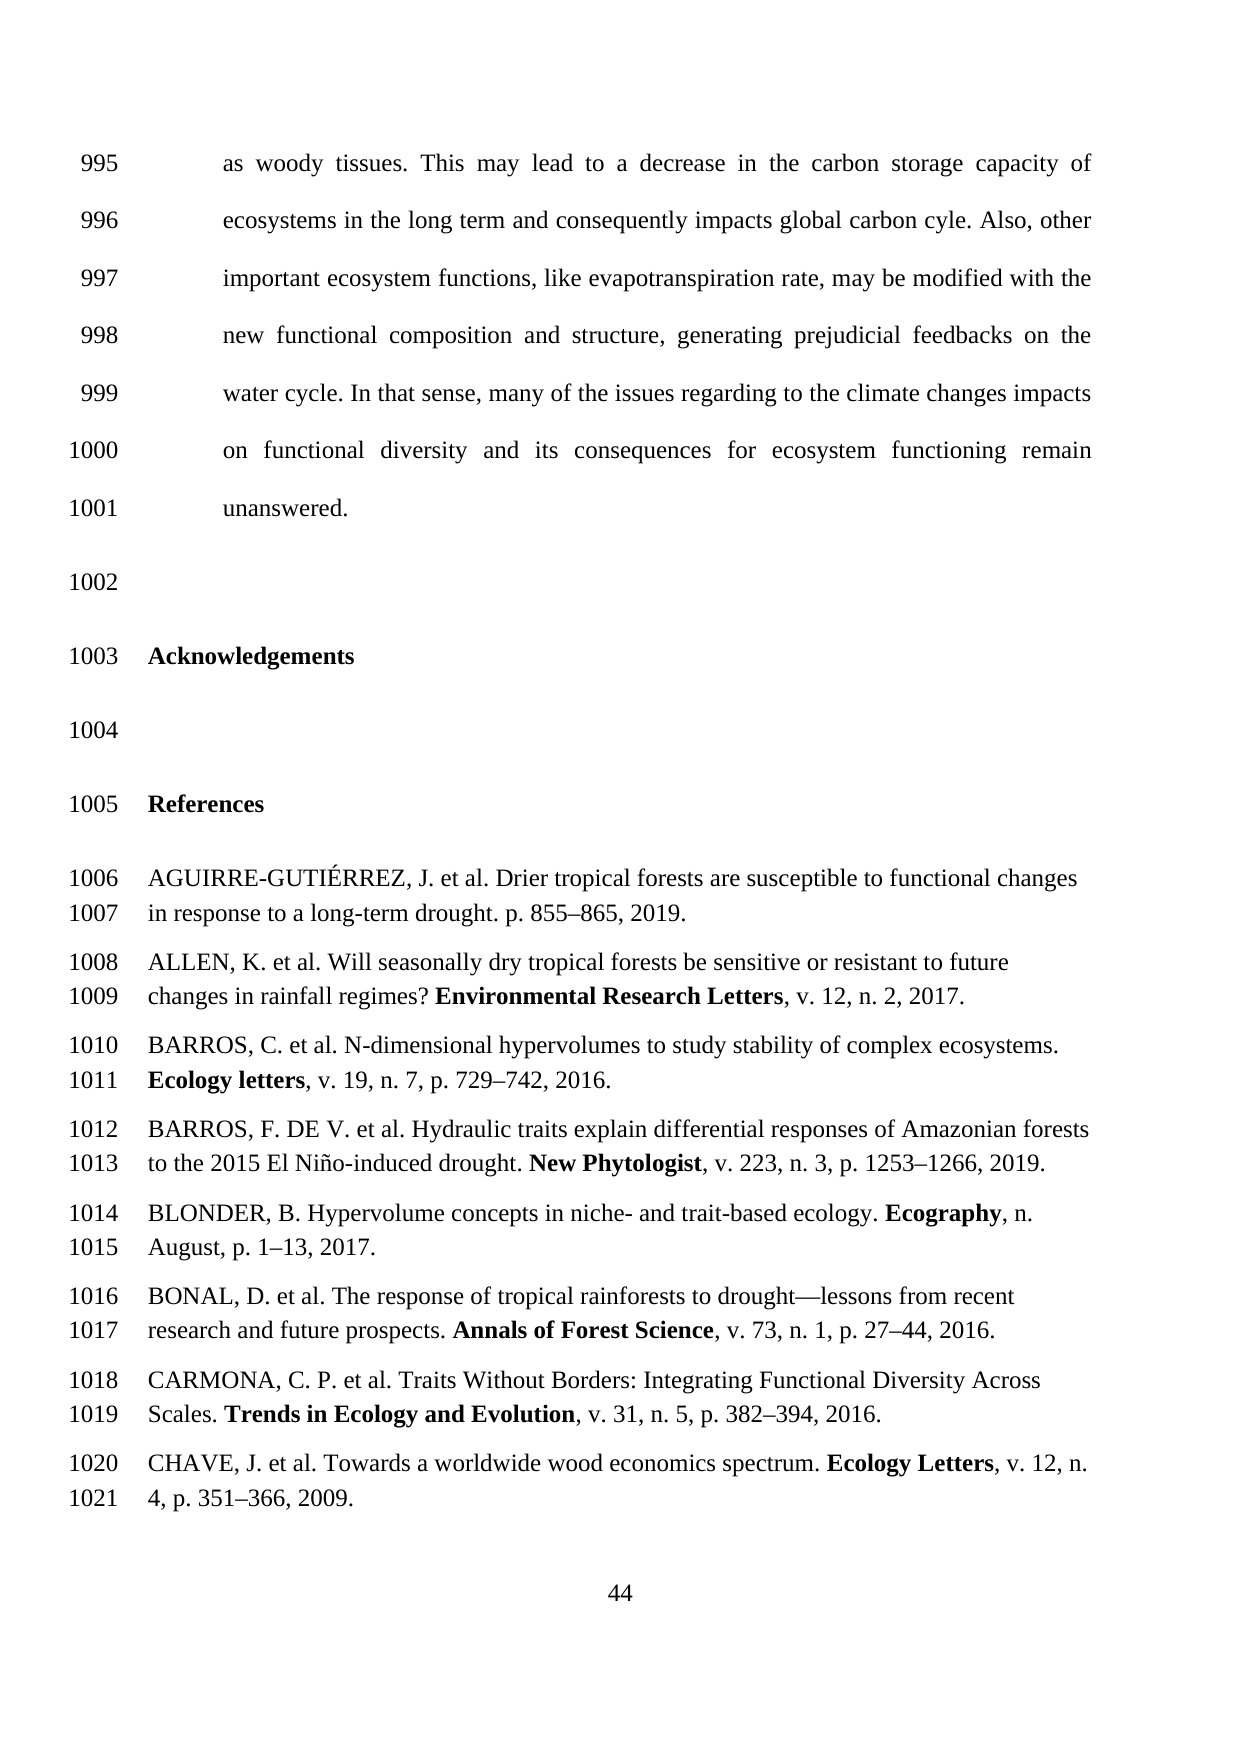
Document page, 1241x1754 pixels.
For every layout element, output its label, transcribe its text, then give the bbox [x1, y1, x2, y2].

text CHAVE, J. et al. Towards a worldwide wood economics spectrum. Ecology Letters, v. 12, n. 4, p. 351–366, 2009. [148, 1448, 1093, 1511]
text References [148, 789, 1093, 818]
text BONAL, D. et al. The response of tropical rainforests to drought—lessons from recent research and future prospects. Annals of Forest Science, v. 73, n. 1, p. 27–44, 2016. [148, 1281, 1093, 1344]
text Acknowledgements [148, 641, 1093, 670]
text AGUIRRE-GUTIÉRREZ, J. et al. Drier tropical forests are susceptible to functional changes in response to a long-term drought. p. 855–865, 2019. [148, 863, 1093, 927]
list as woody tissues. This may lead to a decrease in the carbon storage capacity of ecosystems in the long term and consequently impacts global carbon cyle. Also, other important ecosystem functions, like evapotranspiration rate, may be modified with the new functional composition and structure, generating prejudicial feedbacks on the water cycle. In that sense, many of the issues regarding to the climate changes impacts on functional diversity and its consequences for ecosystem functioning remain unanswered. [185, 148, 1093, 521]
text BARROS, F. DE V. et al. Hydraulic traits explain differential responses of Amazonian forests to the 2015 El Niño-induced drought. New Phytologist, v. 223, n. 3, p. 1253–1266, 2019. [148, 1114, 1093, 1177]
text CARMONA, C. P. et al. Traits Without Borders: Integrating Functional Diversity Across Scales. Trends in Ecology and Evolution, v. 31, n. 5, p. 382–394, 2016. [148, 1365, 1093, 1428]
text BLONDER, B. Hypervolume concepts in niche- and trait-based ecology. Ecography, n. August, p. 1–13, 2017. [148, 1198, 1093, 1261]
text ALLEN, K. et al. Will seasonally dry tropical forests be sensitive or resistant to future changes in rainfall regimes? Environmental Research Letters, v. 12, n. 2, 2017. [148, 947, 1093, 1010]
text BARROS, C. et al. N-dimensional hypervolumes to study stability of complex ecosystems. Ecology letters, v. 19, n. 7, p. 729–742, 2016. [148, 1031, 1093, 1094]
